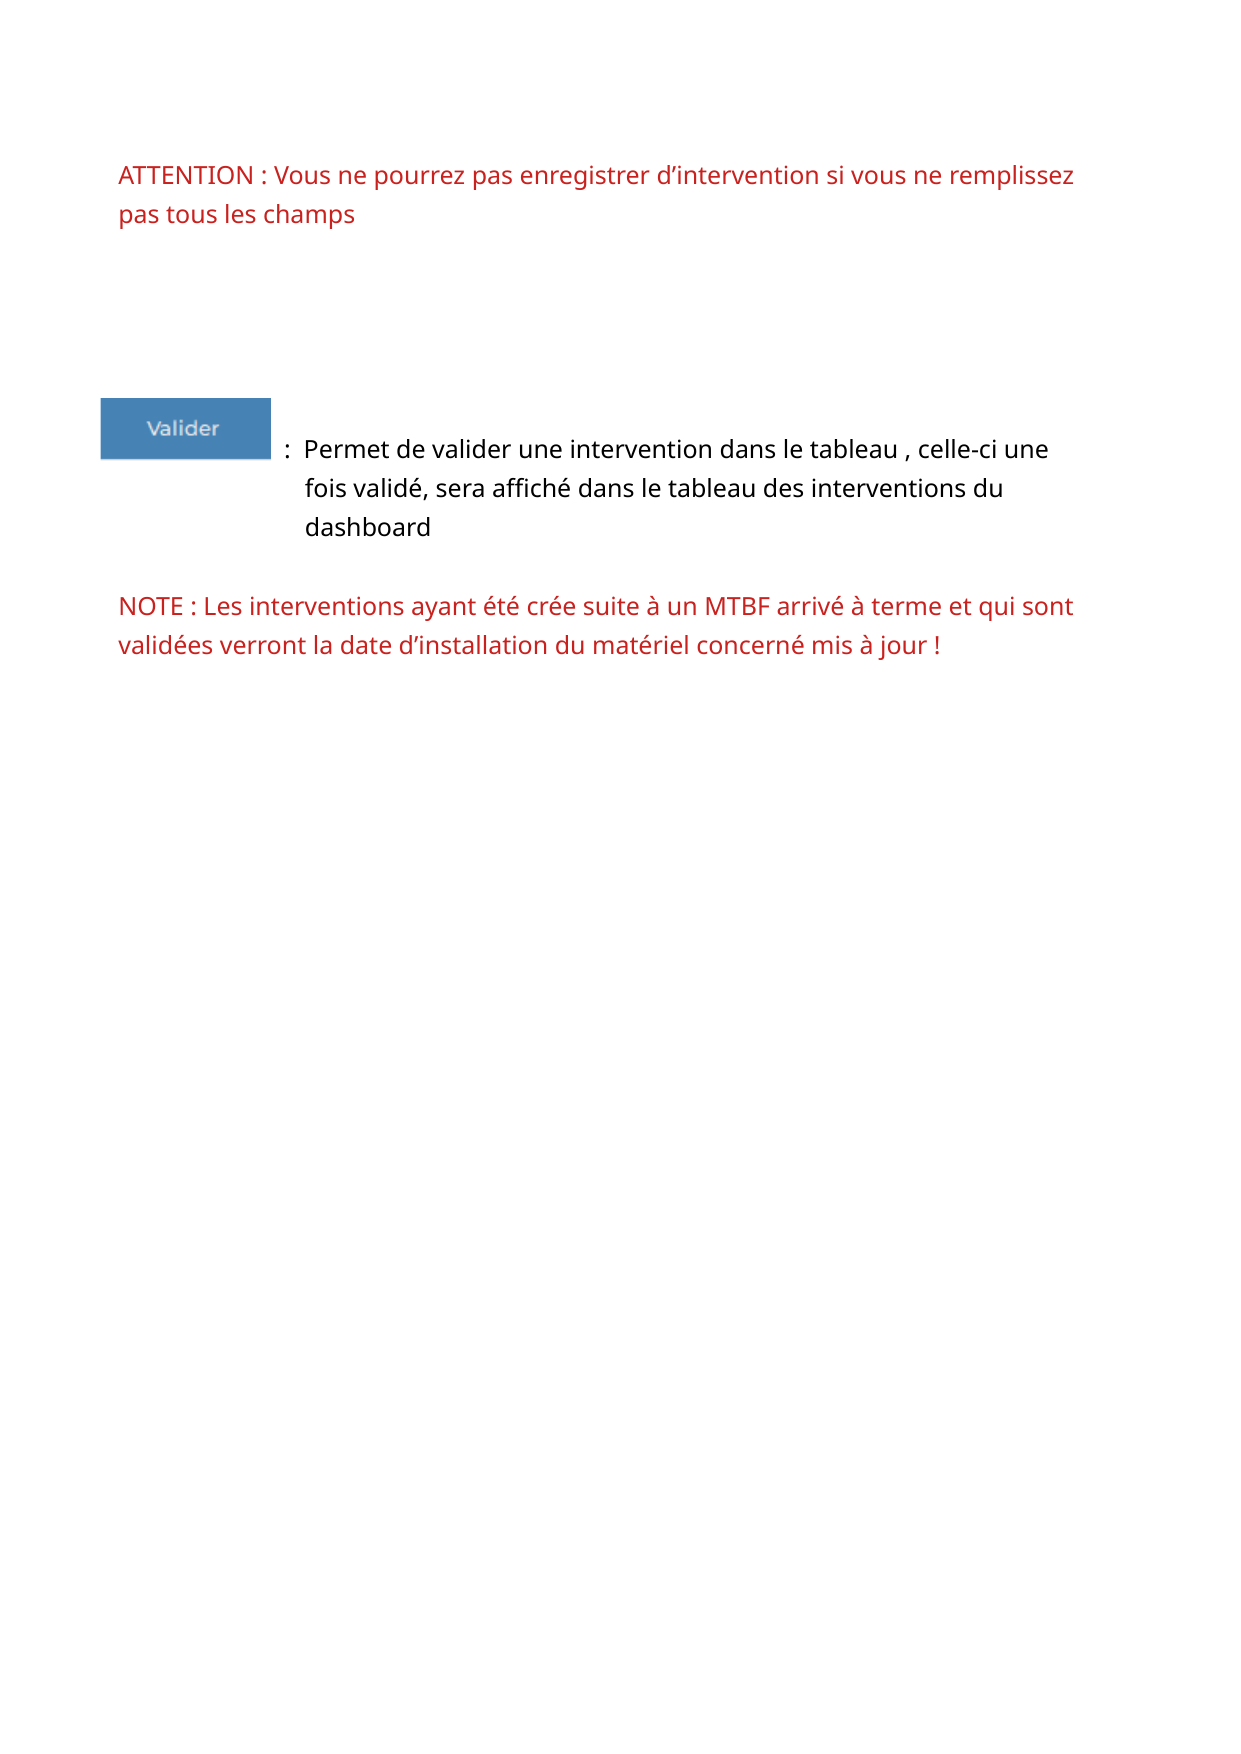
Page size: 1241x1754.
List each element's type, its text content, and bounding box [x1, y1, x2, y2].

text fois validé, sera affiché dans le tableau des interventions du dashboard [118, 471, 1122, 544]
text ATTENTION : Vous ne pourrez pas enregistrer d’intervention si vous ne remplissez pas tous les champs [118, 157, 1122, 231]
picture [100, 398, 271, 461]
text : Permet de valider une intervention dans le tableau , celle-ci une [118, 431, 1122, 466]
text NOTE : Les interventions ayant été crée suite à un MTBF arrivé à terme et qui sont validées verront la date d’installation du matériel concerné mis à jour ! [118, 588, 1122, 661]
